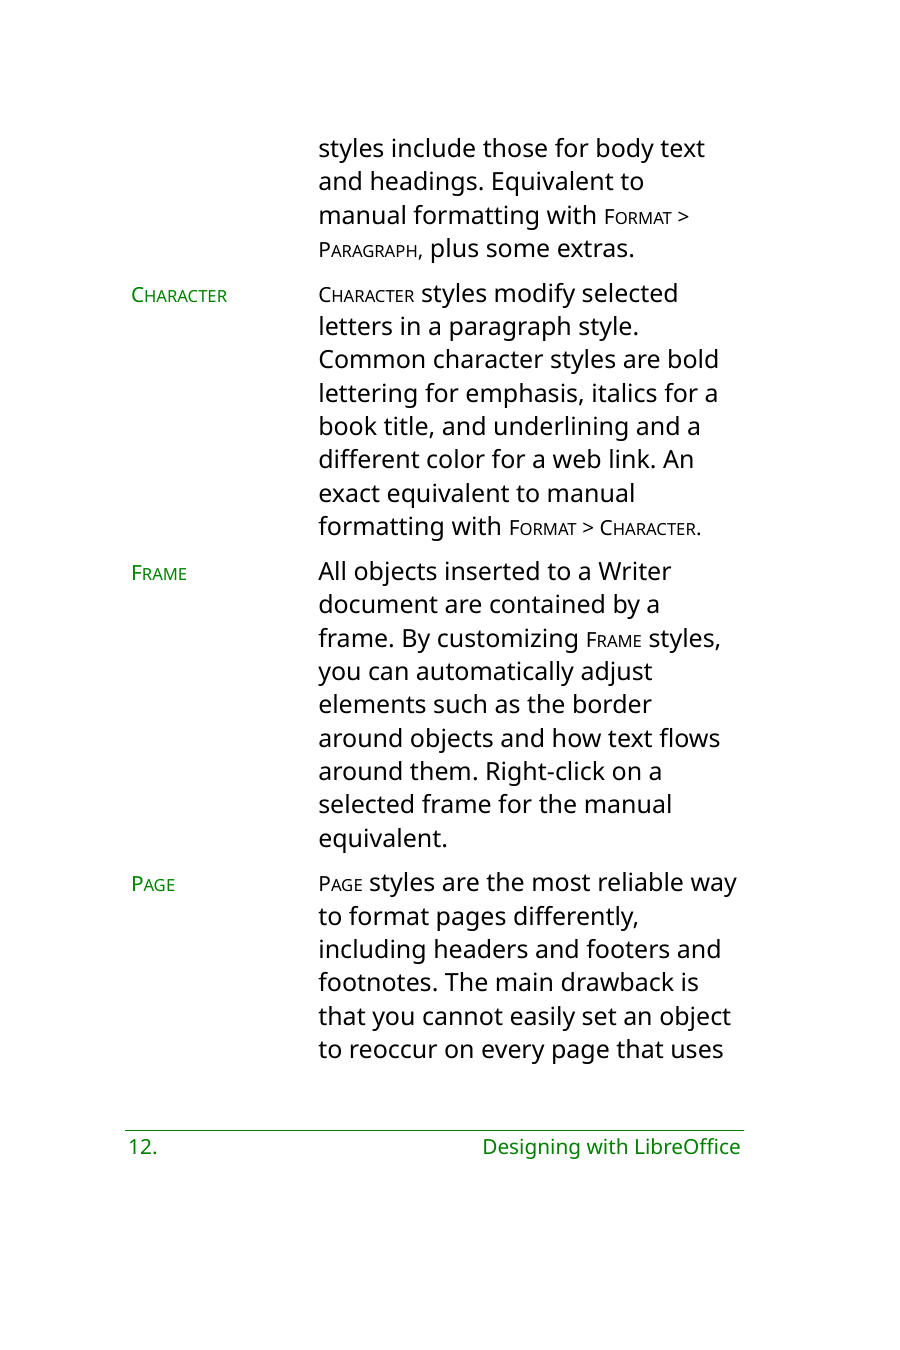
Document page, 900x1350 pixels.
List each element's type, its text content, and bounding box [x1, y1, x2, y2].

table_cell styles include those for body text and headings. Equivalent to manual formatting with Format > Paragraph, plus some extras. [313, 125, 744, 270]
table_cell Frame [125, 548, 312, 859]
table_cell Character [125, 270, 312, 548]
table_cell Page styles are the most reliable way to format pages differently, including headers and footers and footnotes. The main drawback is that you cannot easily set an object to reoccur on every page that uses [313, 859, 744, 1071]
table_cell [125, 125, 312, 270]
table_cell Character styles modify selected letters in a paragraph style. Common character styles are bold lettering for emphasis, italics for a book title, and underlining and a different color for a web link. An exact equivalent to manual formatting with Format > Character. [313, 270, 744, 548]
table_cell Page [125, 859, 312, 1071]
table_cell All objects inserted to a Writer document are contained by a frame. By customizing Frame styles, you can automatically adjust elements such as the border around objects and how text flows around them. Right-click on a selected frame for the manual equivalent. [313, 548, 744, 859]
